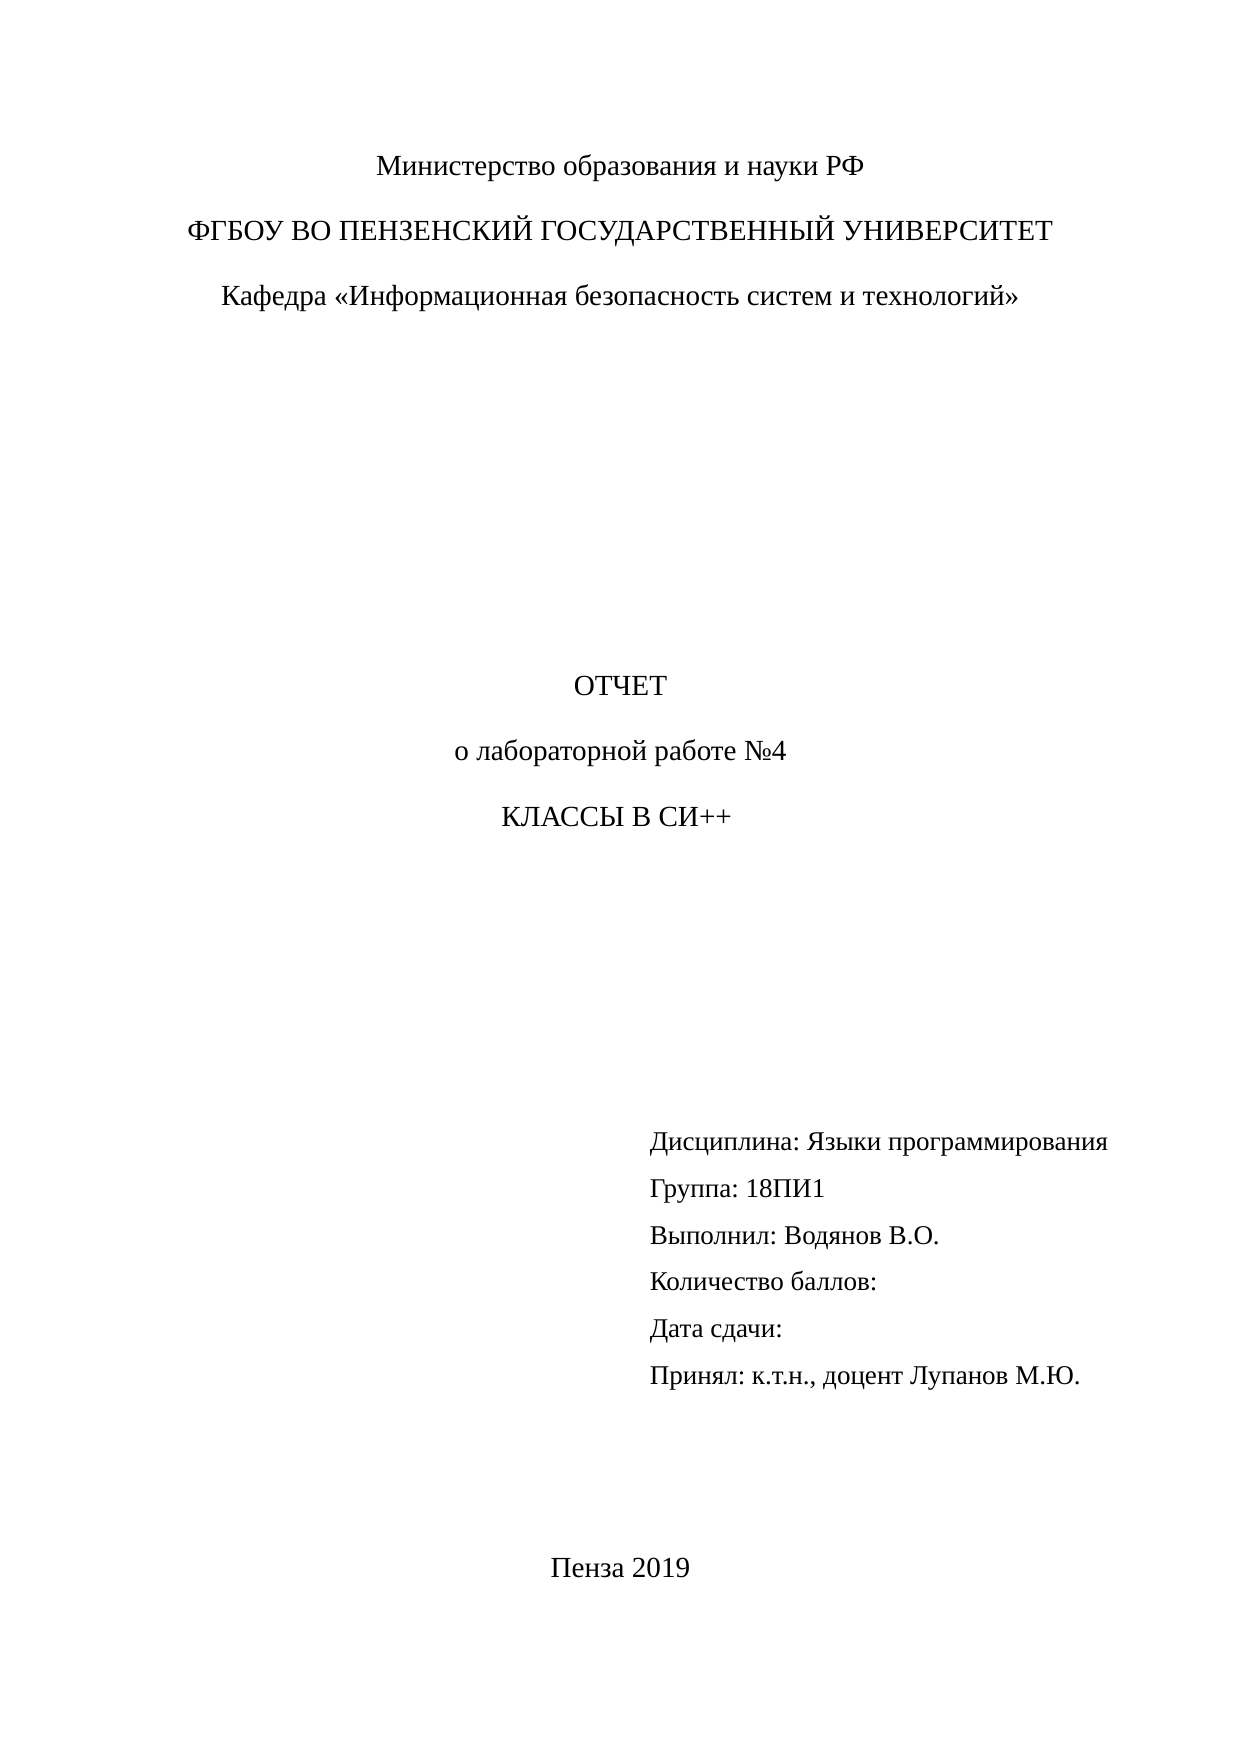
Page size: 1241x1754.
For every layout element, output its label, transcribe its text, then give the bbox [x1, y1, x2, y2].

text Министерство образования и науки РФ [118, 148, 1122, 181]
text Группа: 18ПИ1 [649, 1172, 1122, 1203]
text ФГБОУ ВО ПЕНЗЕНСКИЙ ГОСУДАРСТВЕННЫЙ УНИВЕРСИТЕТ [118, 213, 1122, 246]
text Пенза 2019 [118, 1550, 1122, 1584]
text Дата сдачи: [649, 1312, 1122, 1343]
text Количество баллов: [649, 1265, 1122, 1297]
text ОТЧЕТ [118, 668, 1122, 702]
text Принял: к.т.н., доцент Лупанов М.Ю. [649, 1359, 1122, 1390]
text ﻿Классы в Си++ [118, 799, 1122, 838]
text Дисциплина: Языки программирования [649, 1125, 1122, 1157]
text о лабораторной работе №4 [118, 733, 1122, 767]
text Выполнил: Водянов В.О. [649, 1219, 1122, 1250]
text Кафедра «Информационная безопасность систем и технологий» [118, 278, 1122, 311]
